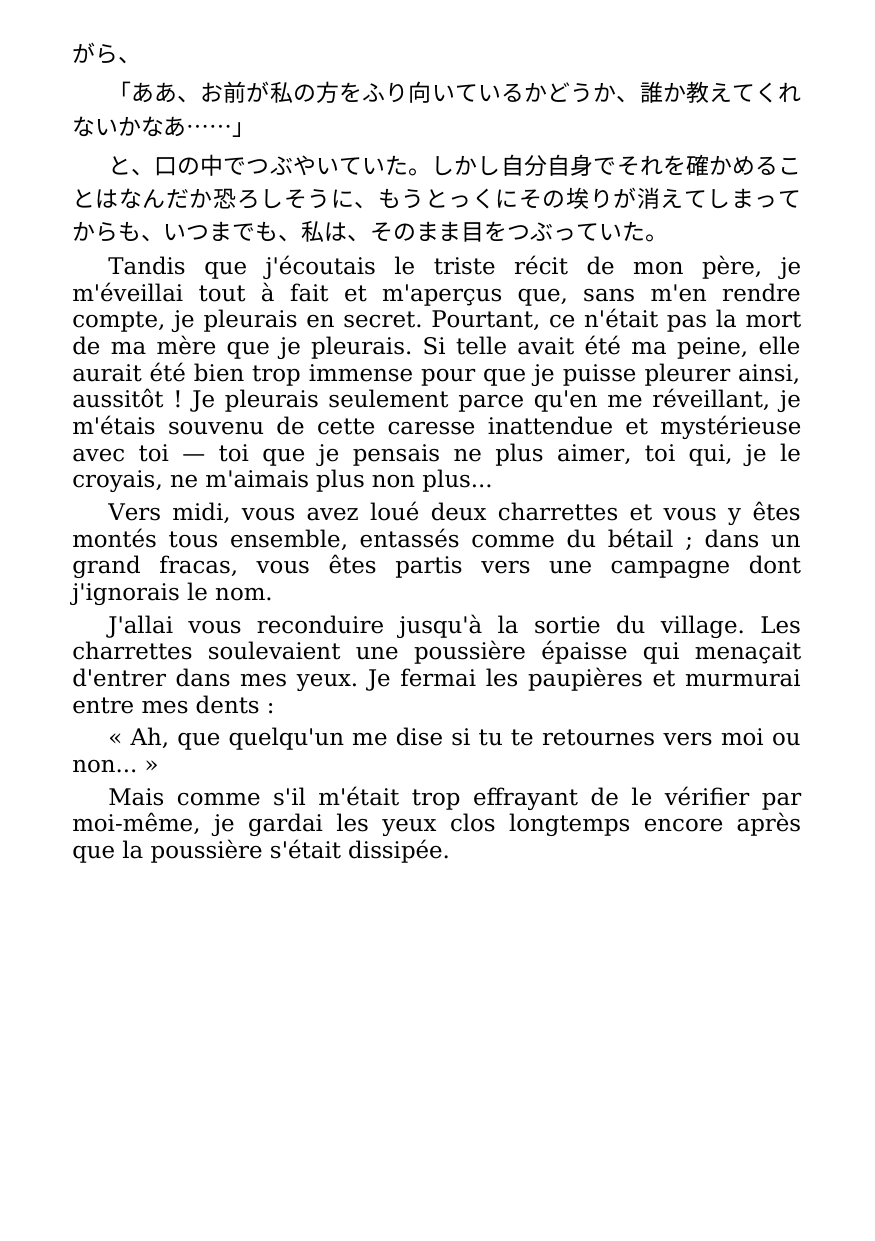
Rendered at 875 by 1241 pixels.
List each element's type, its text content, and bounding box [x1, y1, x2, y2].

text « Ah, que quelqu'un me dise si tu te retournes vers moi ou non... » [72, 724, 802, 778]
text J'allai vous reconduire jusqu'à la sortie du village. Les charrettes soulevaient une poussière épaisse qui menaçait d'entrer dans mes yeux. Je fermai les paupières et murmurai entre mes dents : [72, 612, 802, 718]
text Vers midi, vous avez loué deux charrettes et vous y êtes montés tous ensemble, entassés comme du bétail ; dans un grand fracas, vous êtes partis vers une campagne dont j'ignorais le nom. [72, 499, 802, 606]
text 「ああ、お前が私の方をふり向いているかどうか、誰か教えてくれないかなあ……」 [72, 75, 802, 142]
text がら、 [72, 36, 802, 69]
text Mais comme s'il m'était trop effrayant de le vérifier par moi-même, je gardai les yeux clos longtemps encore après que la poussière s'était dissipée. [72, 784, 802, 864]
text と、口の中でつぶやいていた。しかし自分自身でそれを確かめることはなんだか恐ろしそうに、もうとっくにその埃りが消えてしまってからも、いつまでも、私は、そのまま目をつぶっていた。 [72, 148, 802, 247]
text Tandis que j'écoutais le triste récit de mon père, je m'éveillai tout à fait et m'aperçus que, sans m'en rendre compte, je pleurais en secret. Pourtant, ce n'était pas la mort de ma mère que je pleurais. Si telle avait été ma peine, elle aurait été bien trop immense pour que je puisse pleurer ainsi, aussitôt ! Je pleurais seulement parce qu'en me réveillant, je m'étais souvenu de cette caresse inattendue et mystérieuse avec toi — toi que je pensais ne plus aimer, toi qui, je le croyais, ne m'aimais plus non plus... [72, 253, 802, 493]
